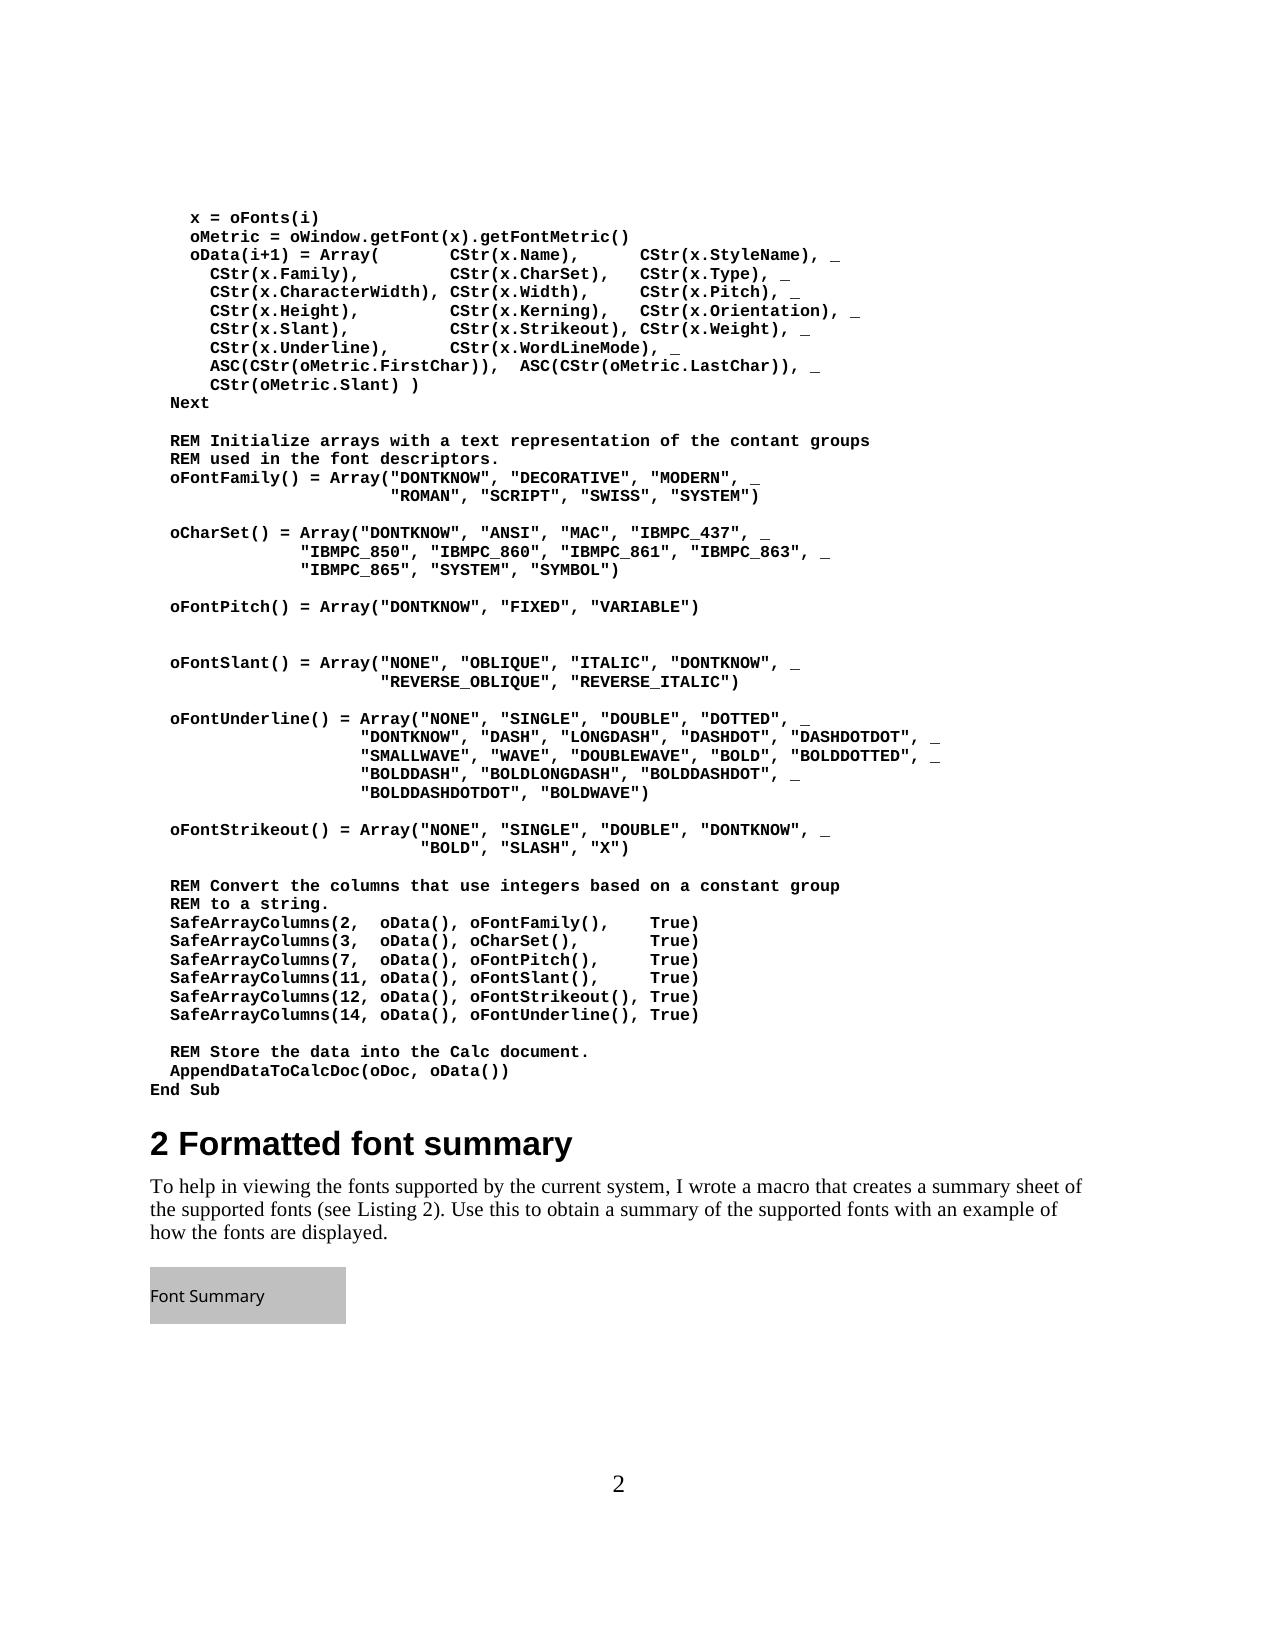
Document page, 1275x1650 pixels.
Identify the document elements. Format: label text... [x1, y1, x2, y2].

text "BOLDDASH", "BOLDLONGDASH", "BOLDDASHDOT", _ [150, 766, 1087, 785]
text "BOLDDASHDOTDOT", "BOLDWAVE") [150, 785, 1087, 803]
text REM Store the data into the Calc document. [150, 1044, 1087, 1063]
text REM Convert the columns that use integers based on a constant group [150, 877, 1087, 896]
text CStr(oMetric.Slant) ) [150, 377, 1087, 395]
text CStr(x.Height), CStr(x.Kerning), CStr(x.Orientation), _ [150, 303, 1087, 321]
text SafeArrayColumns(2, oData(), oFontFamily(), True) [150, 914, 1087, 933]
subtitle Formatted font summary [150, 1125, 1087, 1162]
text oFontSlant() = Array("NONE", "OBLIQUE", "ITALIC", "DONTKNOW", _ [150, 655, 1087, 673]
text SafeArrayColumns(12, oData(), oFontStrikeout(), True) [150, 989, 1087, 1007]
text CStr(x.Slant), CStr(x.Strikeout), CStr(x.Weight), _ [150, 321, 1087, 340]
text REM to a string. [150, 896, 1087, 914]
text SafeArrayColumns(14, oData(), oFontUnderline(), True) [150, 1007, 1087, 1026]
text oFontFamily() = Array("DONTKNOW", "DECORATIVE", "MODERN", _ [150, 469, 1087, 488]
text REM Initialize arrays with a text representation of the contant groups [150, 432, 1087, 451]
text Next [150, 395, 1087, 414]
text AppendDataToCalcDoc(oDoc, oData()) [150, 1063, 1087, 1081]
text CStr(x.Family), CStr(x.CharSet), CStr(x.Type), _ [150, 266, 1087, 284]
text SafeArrayColumns(7, oData(), oFontPitch(), True) [150, 952, 1087, 970]
text oFontUnderline() = Array("NONE", "SINGLE", "DOUBLE", "DOTTED", _ [150, 711, 1087, 729]
text "DONTKNOW", "DASH", "LONGDASH", "DASHDOT", "DASHDOTDOT", _ [150, 729, 1087, 748]
text ASC(CStr(oMetric.FirstChar)), ASC(CStr(oMetric.LastChar)), _ [150, 358, 1087, 377]
text "IBMPC_865", "SYSTEM", "SYMBOL") [150, 562, 1087, 581]
text CStr(x.Underline), CStr(x.WordLineMode), _ [150, 340, 1087, 358]
text oCharSet() = Array("DONTKNOW", "ANSI", "MAC", "IBMPC_437", _ [150, 525, 1087, 544]
text oFontStrikeout() = Array("NONE", "SINGLE", "DOUBLE", "DONTKNOW", _ [150, 822, 1087, 840]
text CStr(x.CharacterWidth), CStr(x.Width), CStr(x.Pitch), _ [150, 284, 1087, 303]
text x = oFonts(i) [150, 210, 1087, 228]
text To help in viewing the fonts supported by the current system, I wrote a macro that creates a summary sheet of the supported fonts (see Listing 2). Use this to obtain a summary of the supported fonts with an example of how the fonts are displayed. [150, 1175, 1087, 1244]
text SafeArrayColumns(11, oData(), oFontSlant(), True) [150, 970, 1087, 989]
text "ROMAN", "SCRIPT", "SWISS", "SYSTEM") [150, 488, 1087, 507]
text "BOLD", "SLASH", "X") [150, 840, 1087, 859]
text oMetric = oWindow.getFont(x).getFontMetric() [150, 228, 1087, 247]
text "SMALLWAVE", "WAVE", "DOUBLEWAVE", "BOLD", "BOLDDOTTED", _ [150, 748, 1087, 766]
text REM used in the font descriptors. [150, 451, 1087, 469]
text End Sub [150, 1081, 1087, 1100]
text oData(i+1) = Array( CStr(x.Name), CStr(x.StyleName), _ [150, 247, 1087, 266]
text oFontPitch() = Array("DONTKNOW", "FIXED", "VARIABLE") [150, 599, 1087, 618]
text "IBMPC_850", "IBMPC_860", "IBMPC_861", "IBMPC_863", _ [150, 544, 1087, 562]
text "REVERSE_OBLIQUE", "REVERSE_ITALIC") [150, 673, 1087, 692]
text SafeArrayColumns(3, oData(), oCharSet(), True) [150, 933, 1087, 952]
